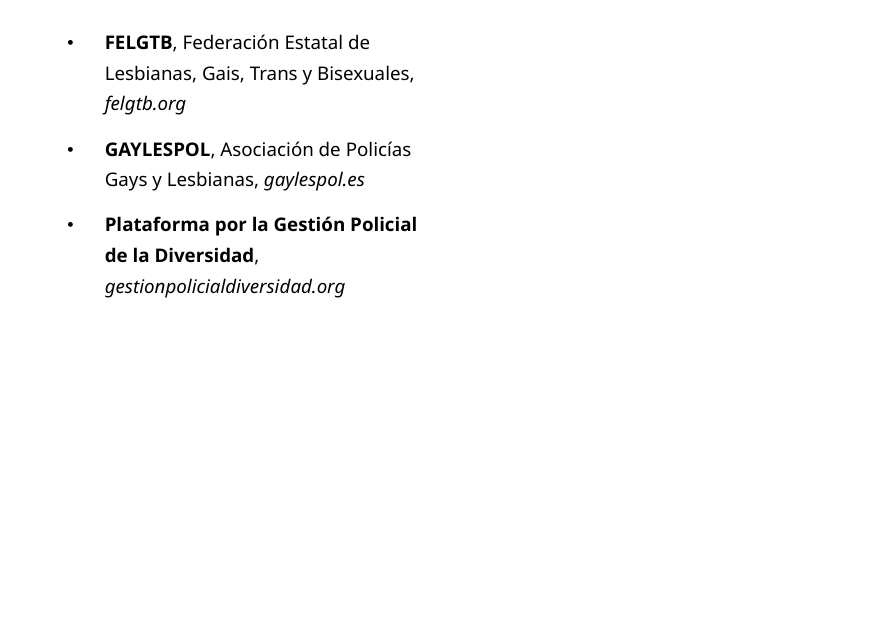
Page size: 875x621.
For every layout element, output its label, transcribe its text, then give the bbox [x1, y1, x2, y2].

list Plataforma por la Gestión Policial de la Diversidad, gestionpolicialdiversidad.org [67, 212, 422, 298]
list GAYLESPOL, Asociación de Policías Gays y Lesbianas, gaylespol.es [67, 136, 422, 192]
list FELGTB, Federación Estatal de Lesbianas, Gais, Trans y Bisexuales, felgtb.org [67, 29, 422, 116]
